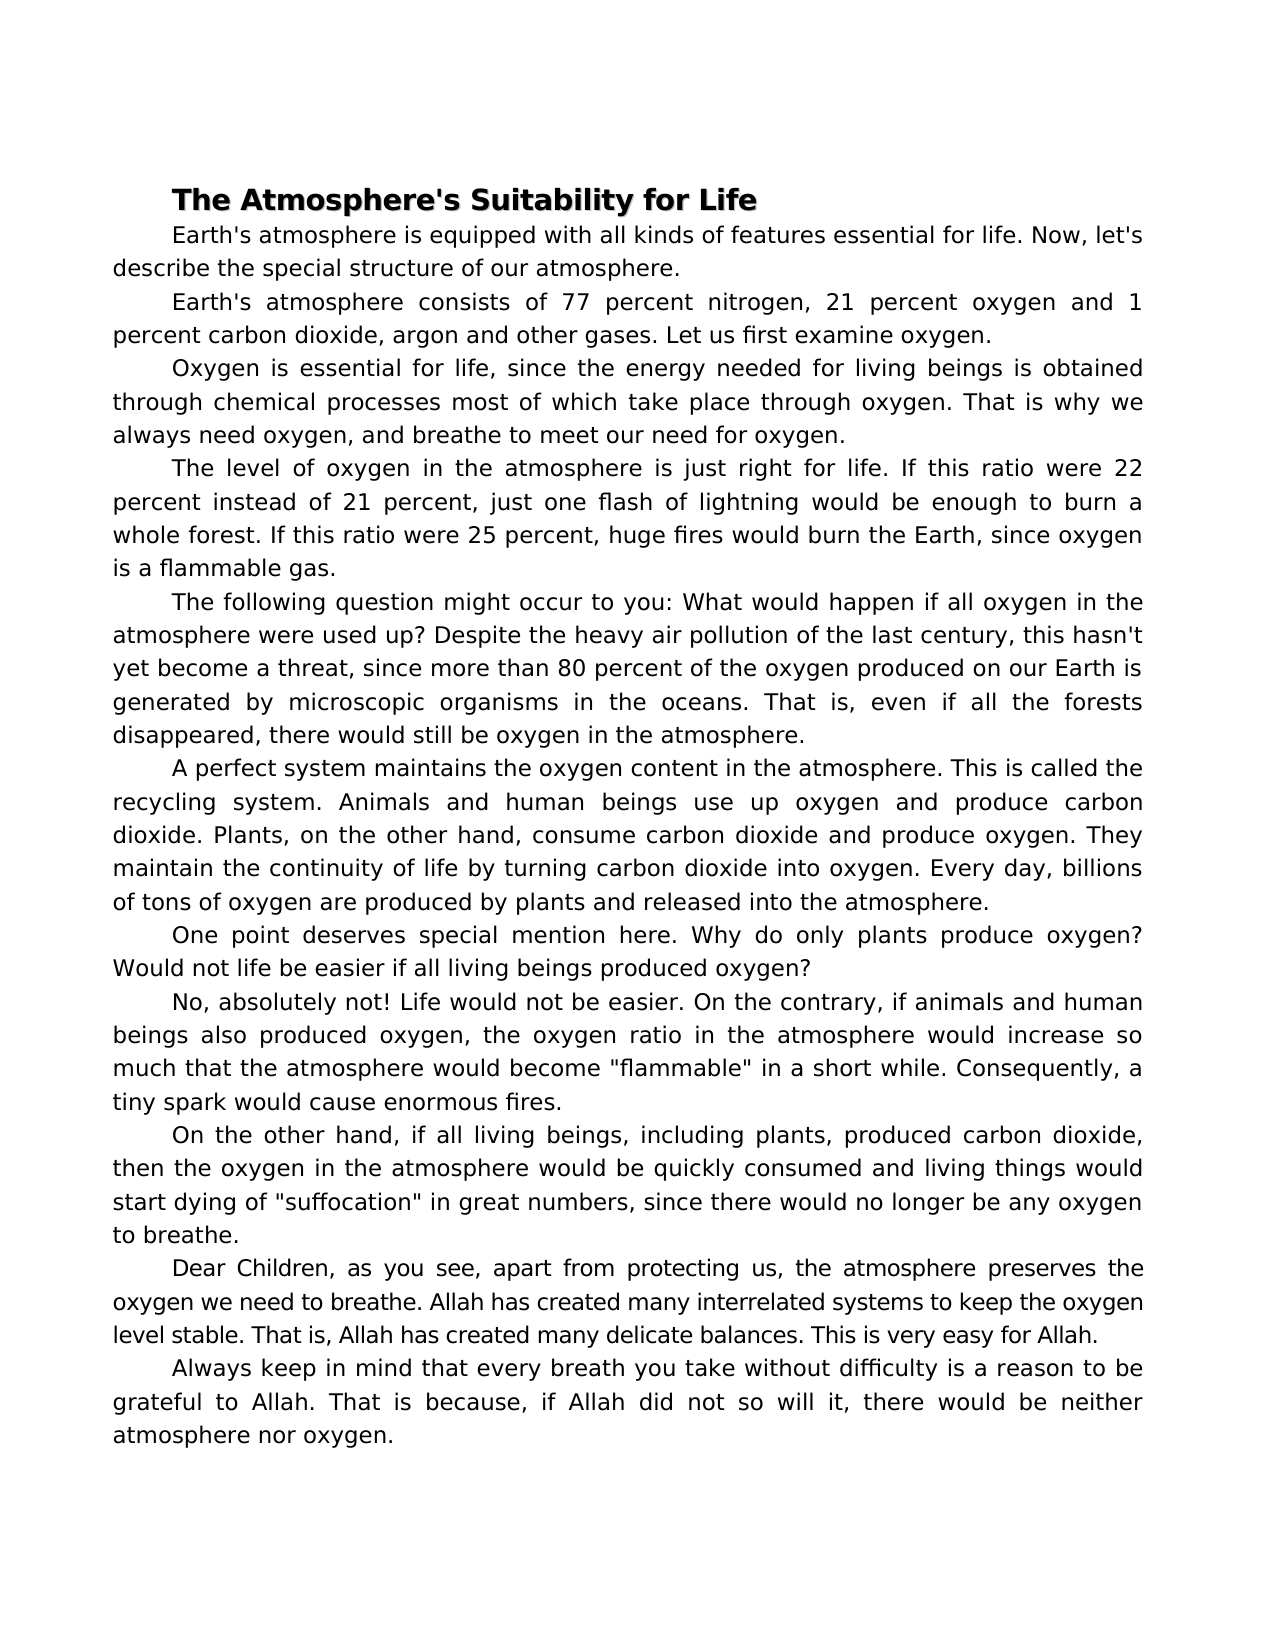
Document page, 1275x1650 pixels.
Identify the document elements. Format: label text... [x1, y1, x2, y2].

text Earth's atmosphere consists of 77 percent nitrogen, 21 percent oxygen and 1 percent carbon dioxide, argon and other gases. Let us first examine oxygen. [112, 283, 1145, 350]
text Dear Children, as you see, apart from protecting us, the atmosphere preserves the oxygen we need to breathe. Allah has created many interrelated systems to keep the oxygen level stable. That is, Allah has created many delicate balances. This is very easy for Allah. [112, 1250, 1145, 1350]
text Oxygen is essential for life, since the energy needed for living beings is obtained through chemical processes most of which take place through oxygen. That is why we always need oxygen, and breathe to meet our need for oxygen. [112, 350, 1145, 450]
text One point deserves special mention here. Why do only plants produce oxygen? Would not life be easier if all living beings produced oxygen? [112, 917, 1145, 983]
text The Atmosphere's Suitability for Life [112, 183, 1145, 217]
text The following question might occur to you: What would happen if all oxygen in the atmosphere were used up? Despite the heavy air pollution of the last century, this hasn't yet become a threat, since more than 80 percent of the oxygen produced on our Earth is generated by microscopic organisms in the oceans. That is, even if all the forests disappeared, there would still be oxygen in the atmosphere. [112, 583, 1145, 750]
text No, absolutely not! Life would not be easier. On the contrary, if animals and human beings also produced oxygen, the oxygen ratio in the atmosphere would increase so much that the atmosphere would become "flammable" in a short while. Consequently, a tiny spark would cause enormous fires. [112, 983, 1145, 1117]
text Always keep in mind that every breath you take without difficulty is a reason to be grateful to Allah. That is because, if Allah did not so will it, there would be neither atmosphere nor oxygen. [112, 1350, 1145, 1450]
text The level of oxygen in the atmosphere is just right for life. If this ratio were 22 percent instead of 21 percent, just one flash of lightning would be enough to burn a whole forest. If this ratio were 25 percent, huge fires would burn the Earth, since oxygen is a flammable gas. [112, 450, 1145, 583]
text On the other hand, if all living beings, including plants, produced carbon dioxide, then the oxygen in the atmosphere would be quickly consumed and living things would start dying of "suffocation" in great numbers, since there would no longer be any oxygen to breathe. [112, 1117, 1145, 1250]
text A perfect system maintains the oxygen content in the atmosphere. This is called the recycling system. Animals and human beings use up oxygen and produce carbon dioxide. Plants, on the other hand, consume carbon dioxide and produce oxygen. They maintain the continuity of life by turning carbon dioxide into oxygen. Every day, billions of tons of oxygen are produced by plants and released into the atmosphere. [112, 750, 1145, 917]
text Earth's atmosphere is equipped with all kinds of features essential for life. Now, let's describe the special structure of our atmosphere. [112, 217, 1145, 283]
